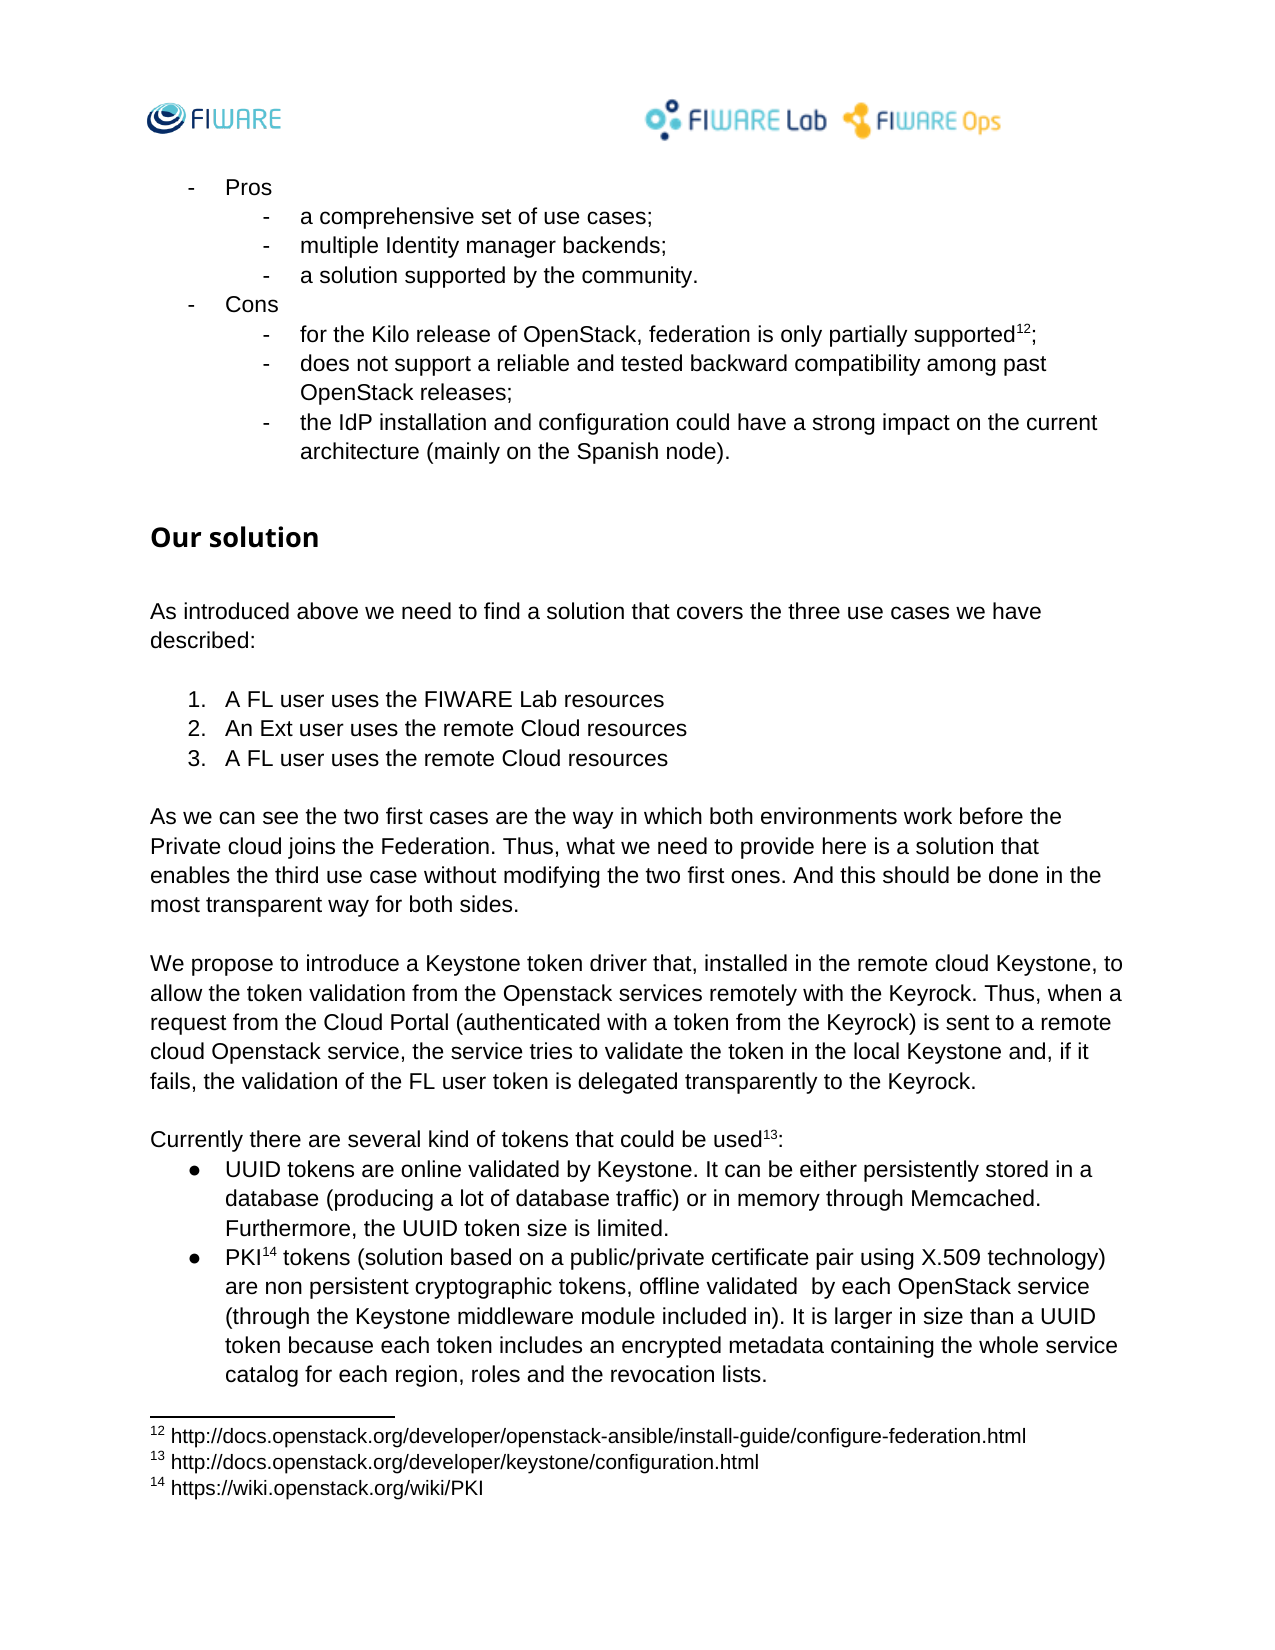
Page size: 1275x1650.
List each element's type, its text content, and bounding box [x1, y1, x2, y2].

text As introduced above we need to find a solution that covers the three use cases we have described: [150, 598, 1125, 653]
list for the Kilo release of OpenStack, federation is only partially supported; [262, 321, 1125, 347]
list UUID tokens are online validated by Keystone. It can be either persistently stored in a database (producing a lot of database traffic) or in memory through Memcached. Furthermore, the UUID token size is limited. [187, 1157, 1125, 1241]
list Pros [187, 174, 1125, 200]
list A FL user uses the remote Cloud resources [187, 745, 1125, 771]
list PKI tokens (solution based on a public/private certificate pair using X.509 technology) are non persistent cryptographic tokens, offline validated by each OpenStack service (through the Keystone middleware module included in). It is larger in size than a UUID token because each token includes an encrypted metadata containing the whole service catalog for each region, roles and the revocation lists. [187, 1245, 1125, 1388]
subtitle Our solution [150, 518, 1125, 555]
picture [143, 98, 286, 138]
list An Ext user uses the remote Cloud resources [187, 716, 1125, 742]
list https://wiki.openstack.org/wiki/PKI [150, 1474, 1125, 1500]
text Currently there are several kind of tokens that could be used: [150, 1127, 1125, 1153]
list does not support a reliable and tested backward compatibility among past OpenStack releases; [262, 351, 1125, 406]
list A FL user uses the FIWARE Lab resources [187, 687, 1125, 712]
list a solution supported by the community. [262, 262, 1125, 288]
text http://docs.openstack.org/developer/keystone/configuration.html [150, 1449, 1125, 1474]
list multiple Identity manager backends; [262, 233, 1125, 259]
list http://docs.openstack.org/developer/openstack-ansible/install-guide/configure-federation.html [150, 1423, 1125, 1449]
text As we can see the two first cases are the way in which both environments work before the Private cloud joins the Federation. Thus, what we need to provide here is a solution that enables the third use case without modifying the two first ones. And this should be done in the most transparent way for both sides. [150, 804, 1125, 918]
text We propose to introduce a Keystone token driver that, installed in the remote cloud Keystone, to allow the token validation from the Openstack services remotely with the Keyrock. Thus, when a request from the Cloud Portal (authenticated with a token from the Keyrock) is sent to a remote cloud Openstack service, the service tries to validate the token in the local Keystone and, if it fails, the validation of the FL user token is delegated transparently to the Keyrock. [150, 951, 1125, 1094]
list a comprehensive set of use cases; [262, 204, 1125, 229]
list the IdP installation and configuration could have a strong impact on the current architecture (mainly on the Spanish node). [262, 409, 1125, 464]
picture [634, 87, 1007, 149]
list Cons [187, 292, 1125, 317]
